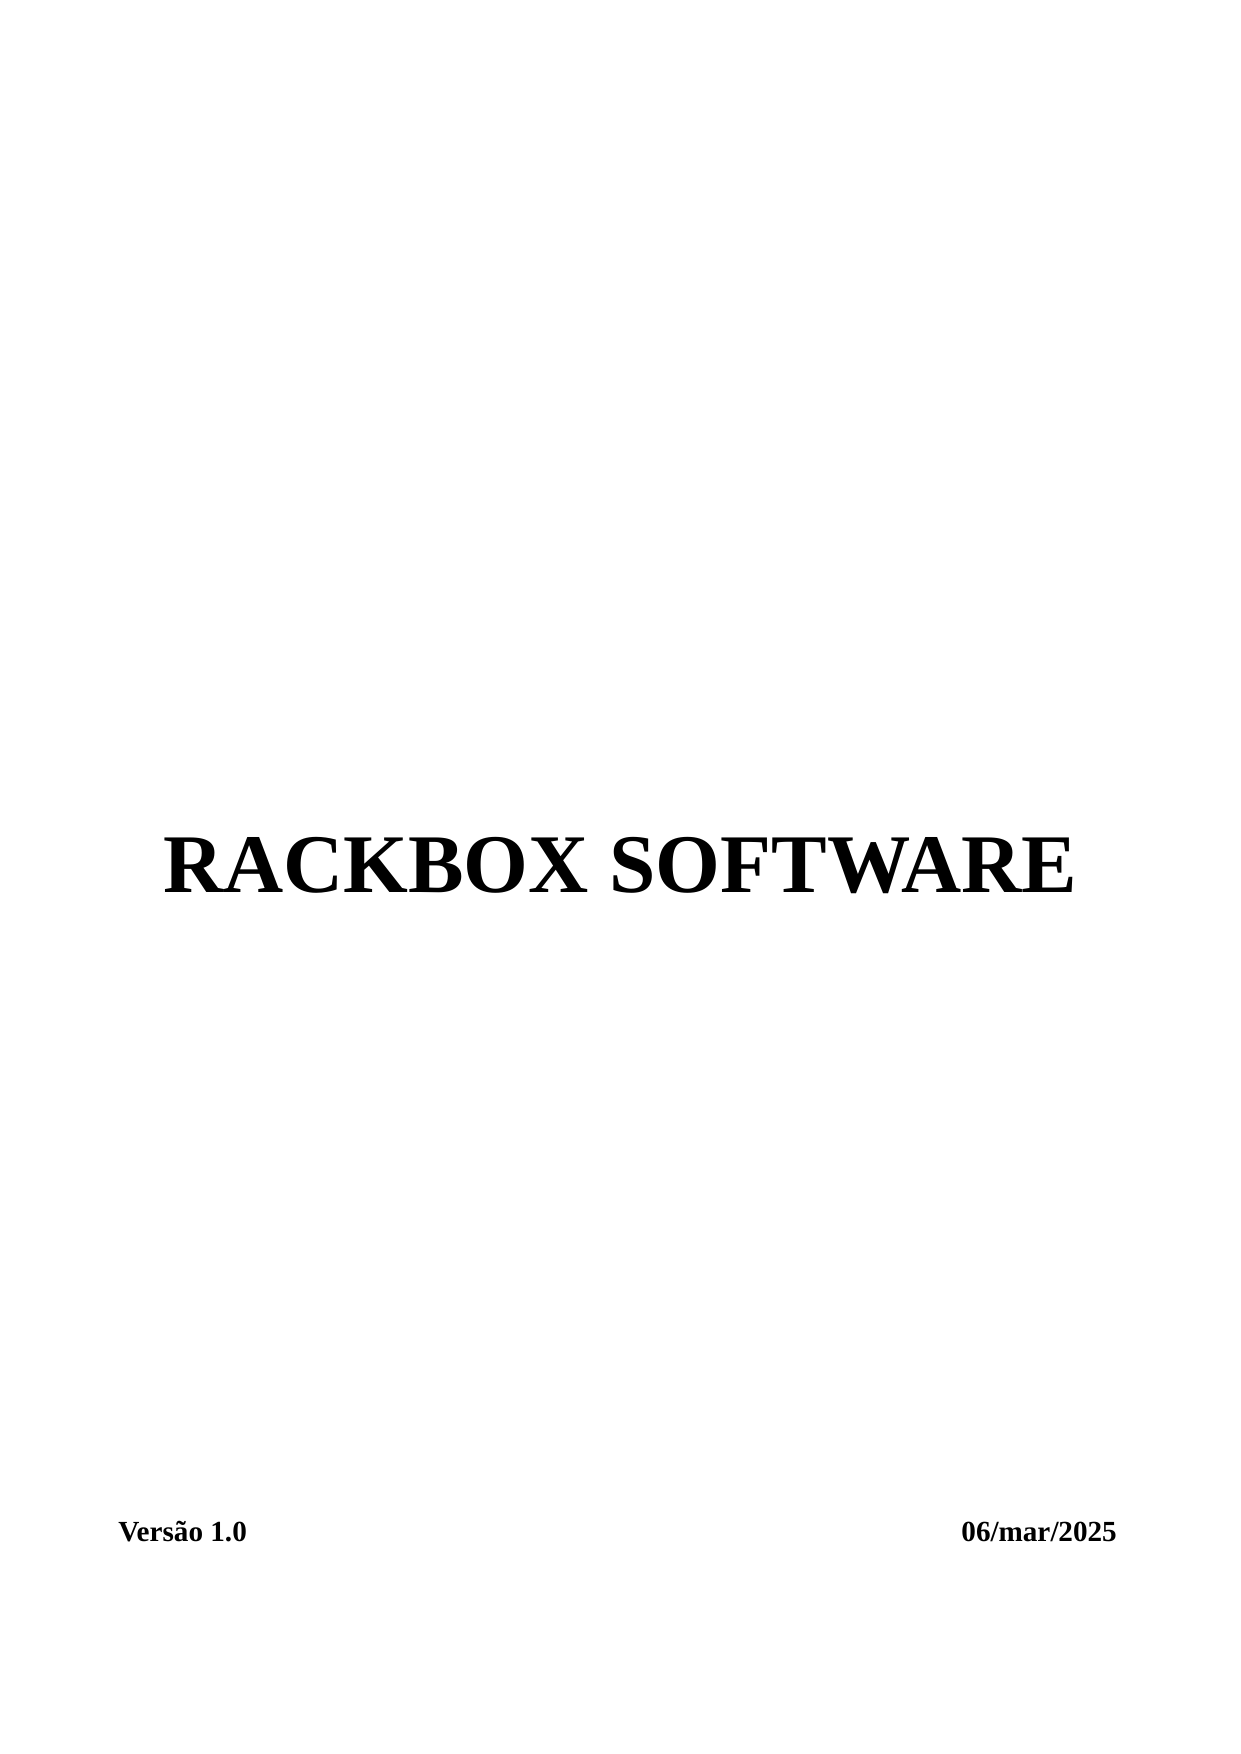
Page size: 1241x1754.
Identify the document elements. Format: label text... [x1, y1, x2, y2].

text Versão 1.0 06/mar/2025 [118, 1514, 1122, 1547]
text RACKBOX SOFTWARE [118, 814, 1122, 910]
